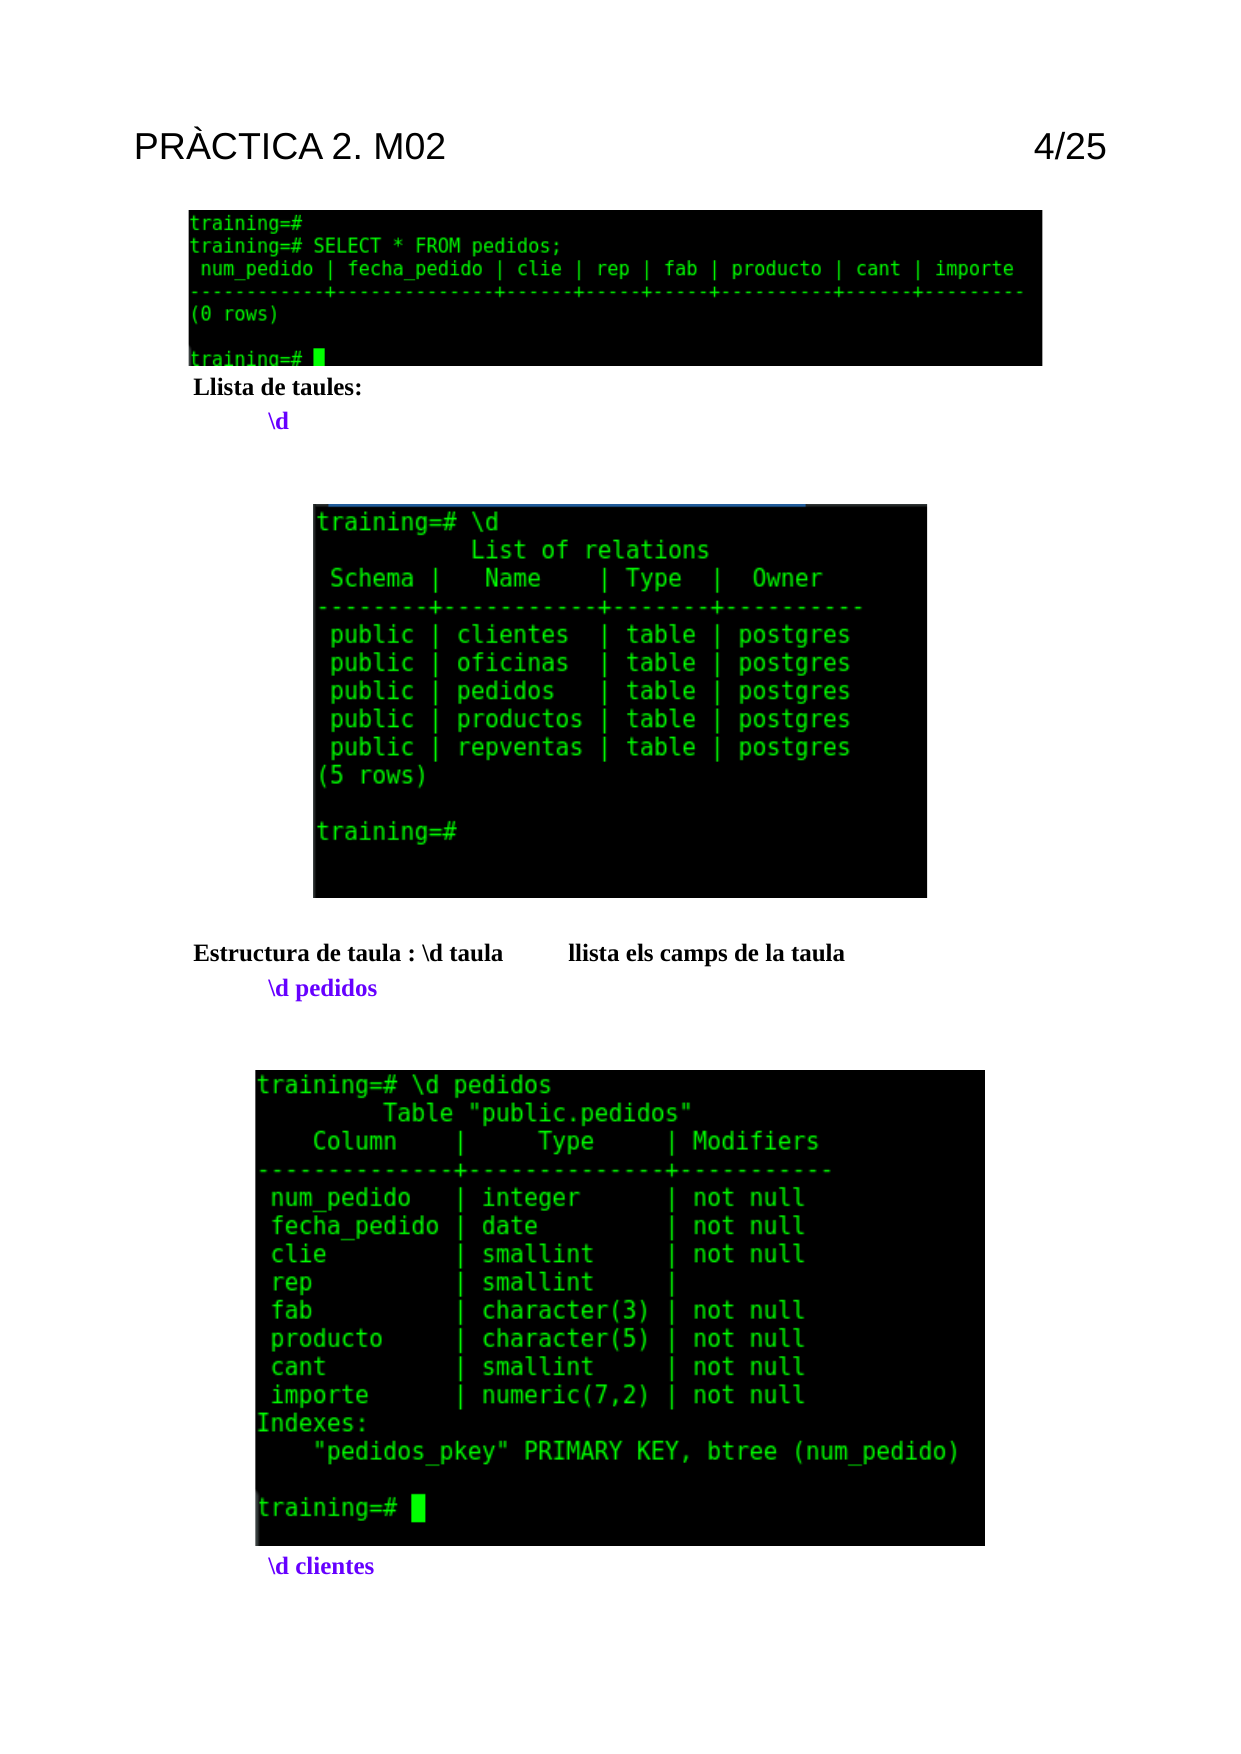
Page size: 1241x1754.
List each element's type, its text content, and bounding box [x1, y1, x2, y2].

text \d clientes [268, 1120, 1122, 1580]
text Estructura de taula : \d taula llista els camps de la taula \d pedidos [193, 504, 1122, 1001]
picture [313, 504, 928, 898]
picture [255, 1070, 985, 1546]
picture [188, 210, 1043, 366]
text Llista de taules: \d [193, 197, 1122, 435]
